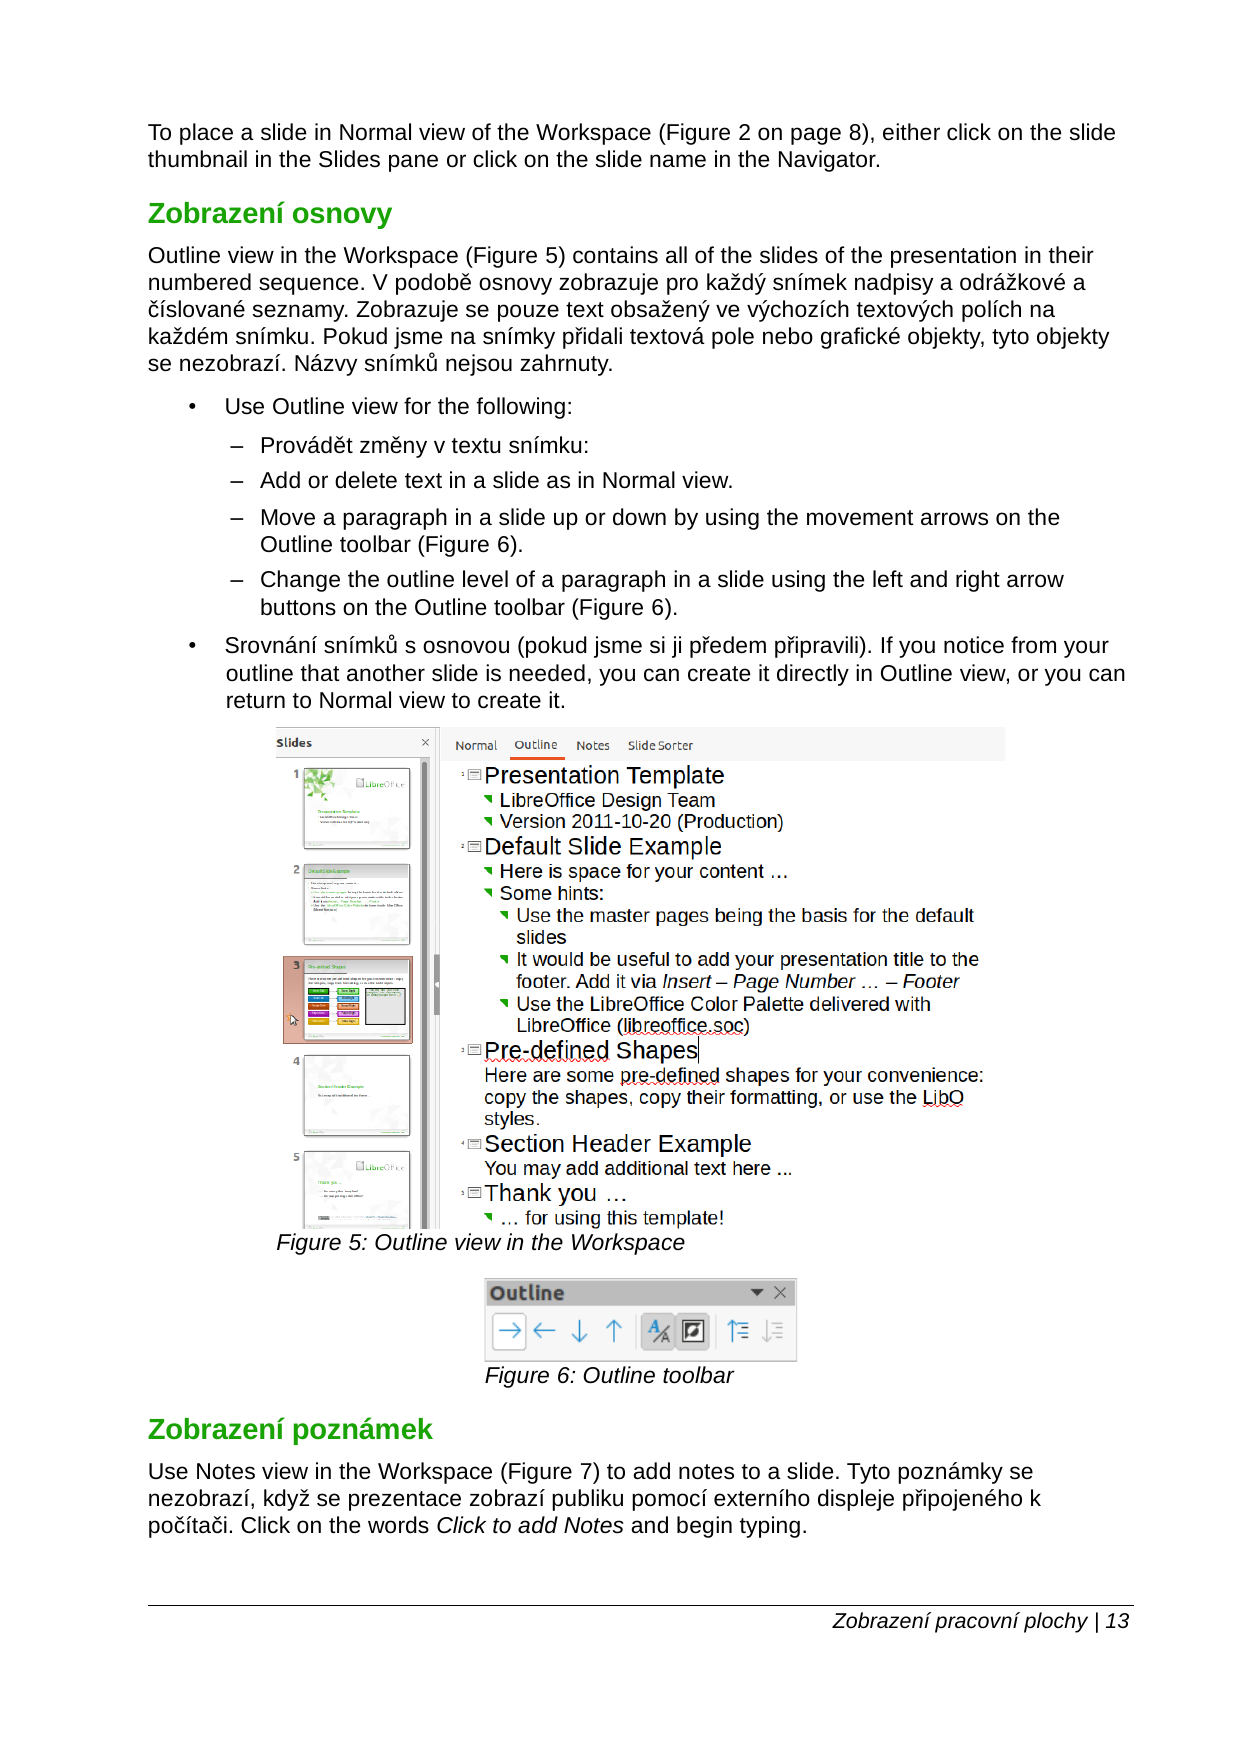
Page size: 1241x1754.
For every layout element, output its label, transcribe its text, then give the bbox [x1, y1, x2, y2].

list Use Outline view for the following: [185, 389, 1134, 422]
picture [484, 1278, 798, 1362]
text Use Notes view in the Workspace (Figure 7) to add notes to a slide. Tyto poznámky se nezobrazí, když se prezentace zobrazí publiku pomocí externího displeje připojeného k počítači. Click on the words Click to add Notes and begin typing. [148, 1457, 1134, 1538]
text Outline view in the Workspace (Figure 5) contains all of the slides of the presentation in their numbered sequence. V podobě osnovy zobrazuje pro každý snímek nadpisy a odrážkové a číslované seznamy. Zobrazuje se pouze text obsažený ve výchozích textových polích na každém snímku. Pokud jsme na snímky přidali textová pole nebo grafické objekty, tyto objekty se nezobrazí. Názvy snímků nejsou zahrnuty. [148, 241, 1134, 377]
text Figure 5: Outline view in the Workspace [276, 1229, 1005, 1255]
text To place a slide in Normal view of the Workspace (Figure 2 on page 6), either click on the slide thumbnail in the Slides pane or click on the slide name in the Navigator. [148, 118, 1134, 172]
text Figure 6: Outline toolbar [484, 1362, 797, 1388]
list Move a paragraph in a slide up or down by using the movement arrows on the Outline toolbar (Figure 6). [230, 503, 1134, 557]
picture [276, 727, 1006, 1229]
subtitle Zobrazení osnovy [148, 196, 1134, 229]
list Provádět změny v textu snímku: [230, 431, 1134, 458]
list Change the outline level of a paragraph in a slide using the left and right arrow buttons on the Outline toolbar (Figure 6). [230, 566, 1134, 620]
subtitle Zobrazení poznámek [148, 1412, 1134, 1445]
list Srovnání snímků s osnovou (pokud jsme si ji předem připravili). If you notice from your outline that another slide is needed, you can create it directly in Outline view, or you can return to Normal view to create it. [185, 629, 1134, 716]
list Add or delete text in a slide as in Normal view. [230, 467, 1134, 494]
